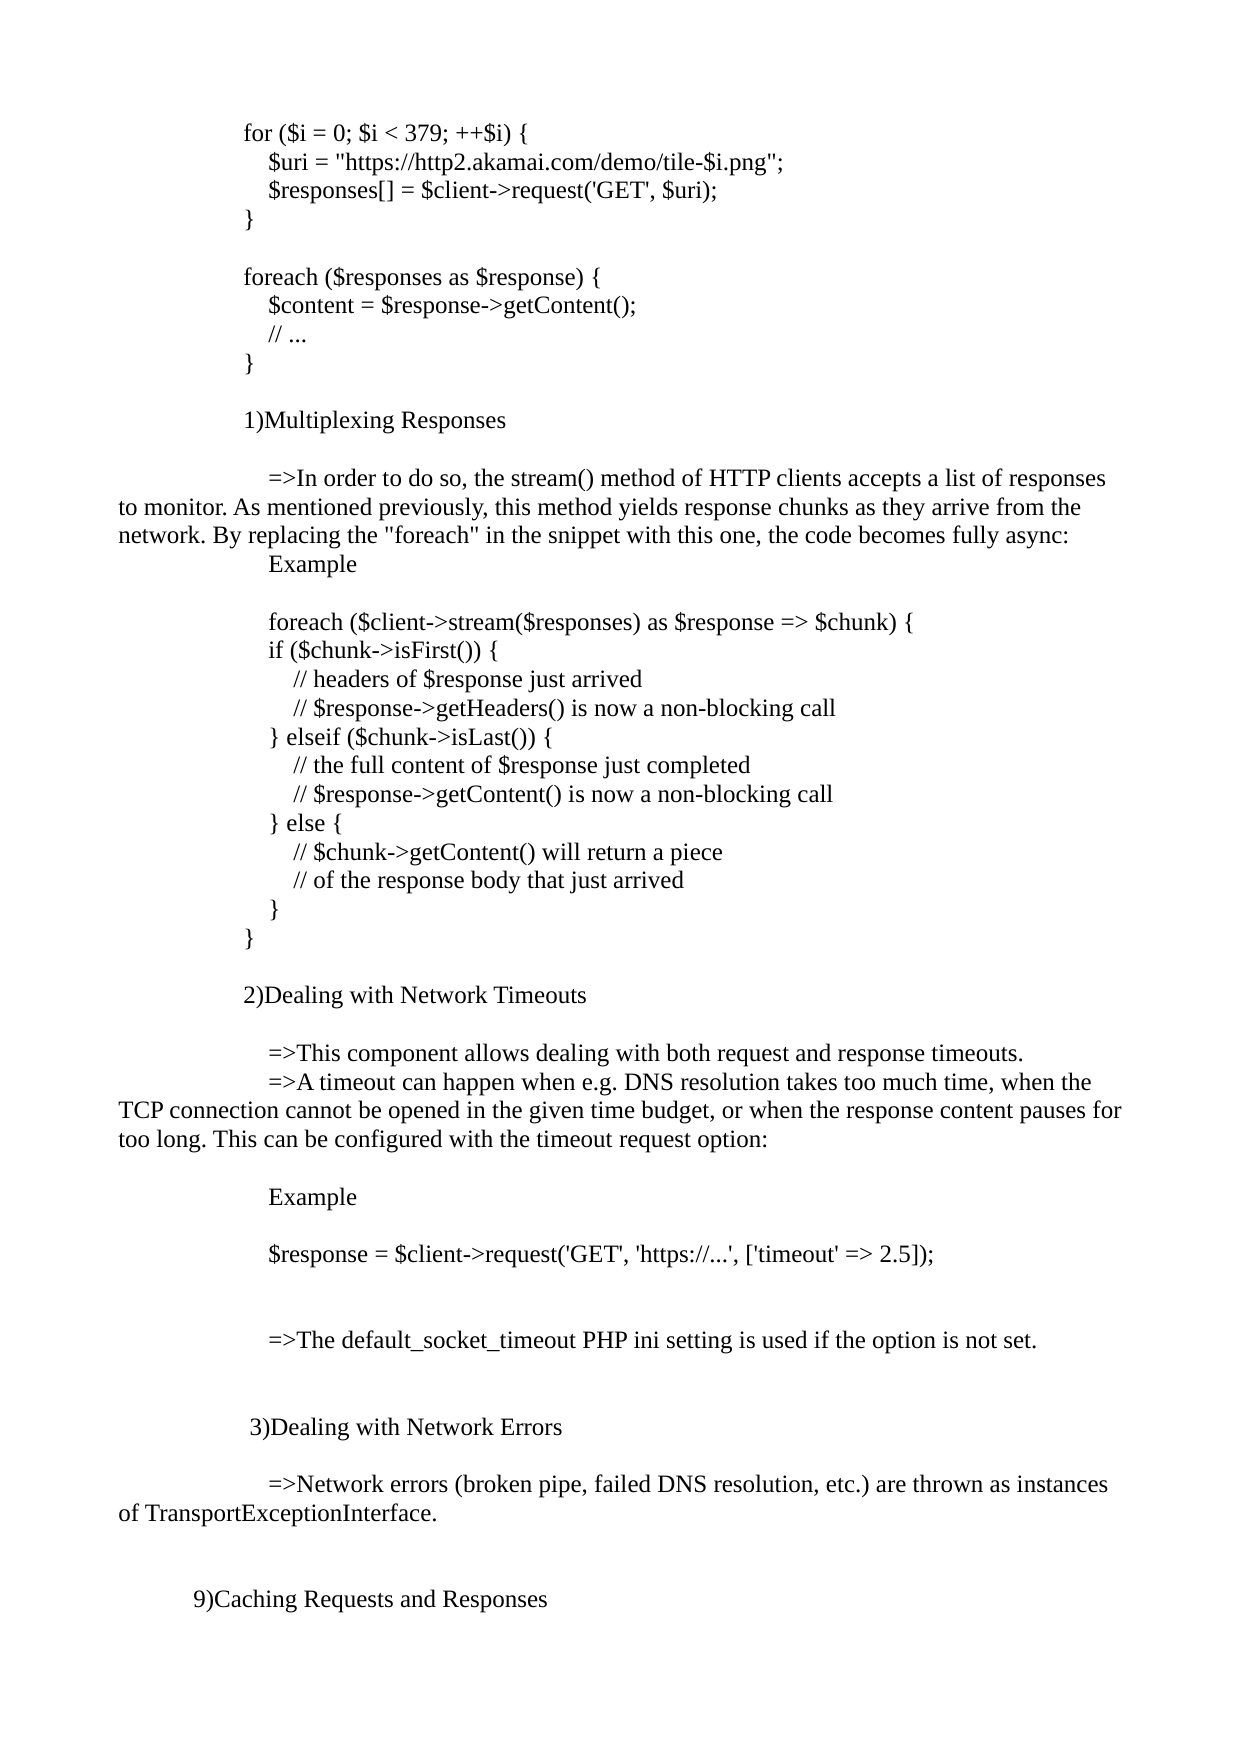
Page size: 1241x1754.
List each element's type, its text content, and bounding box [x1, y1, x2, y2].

text $uri = "https://http2.akamai.com/demo/tile-$i.png"; [118, 147, 1122, 176]
text =>A timeout can happen when e.g. DNS resolution takes too much time, when the TCP connection cannot be opened in the given time budget, or when the response content pauses for too long. This can be configured with the timeout request option: [118, 1067, 1122, 1153]
text 2)Dealing with Network Timeouts [118, 981, 1122, 1009]
text Example [118, 1182, 1122, 1211]
text =>Network errors (broken pipe, failed DNS resolution, etc.) are thrown as instances of TransportExceptionInterface. [118, 1469, 1122, 1527]
text =>This component allows dealing with both request and response timeouts. [118, 1038, 1122, 1067]
text } [118, 204, 1122, 233]
text foreach ($responses as $response) { [118, 262, 1122, 291]
text 3)Dealing with Network Errors [118, 1412, 1122, 1441]
text for ($i = 0; $i < 379; ++$i) { [118, 118, 1122, 147]
text 1)Multiplexing Responses [118, 406, 1122, 434]
text // $response->getContent() is now a non-blocking call [118, 779, 1122, 808]
text // of the response body that just arrived [118, 866, 1122, 894]
text // ... [118, 319, 1122, 348]
text if ($chunk->isFirst()) { [118, 636, 1122, 664]
text // the full content of $response just completed [118, 751, 1122, 779]
text } [118, 894, 1122, 923]
text =>The default_socket_timeout PHP ini setting is used if the option is not set. [118, 1326, 1122, 1354]
text $responses[] = $client->request('GET', $uri); [118, 176, 1122, 204]
text // headers of $response just arrived [118, 664, 1122, 693]
text } elseif ($chunk->isLast()) { [118, 722, 1122, 751]
text } [118, 348, 1122, 377]
text // $response->getHeaders() is now a non-blocking call [118, 693, 1122, 722]
text 9)Caching Requests and Responses [118, 1584, 1122, 1613]
text Example [118, 549, 1122, 578]
text $content = $response->getContent(); [118, 291, 1122, 319]
text $response = $client->request('GET', 'https://...', ['timeout' => 2.5]); [118, 1239, 1122, 1268]
text foreach ($client->stream($responses) as $response => $chunk) { [118, 607, 1122, 636]
text } else { [118, 808, 1122, 837]
text // $chunk->getContent() will return a piece [118, 837, 1122, 866]
text } [118, 923, 1122, 952]
text =>In order to do so, the stream() method of HTTP clients accepts a list of responses to monitor. As mentioned previously, this method yields response chunks as they arrive from the network. By replacing the "foreach" in the snippet with this one, the code becomes fully async: [118, 463, 1122, 549]
